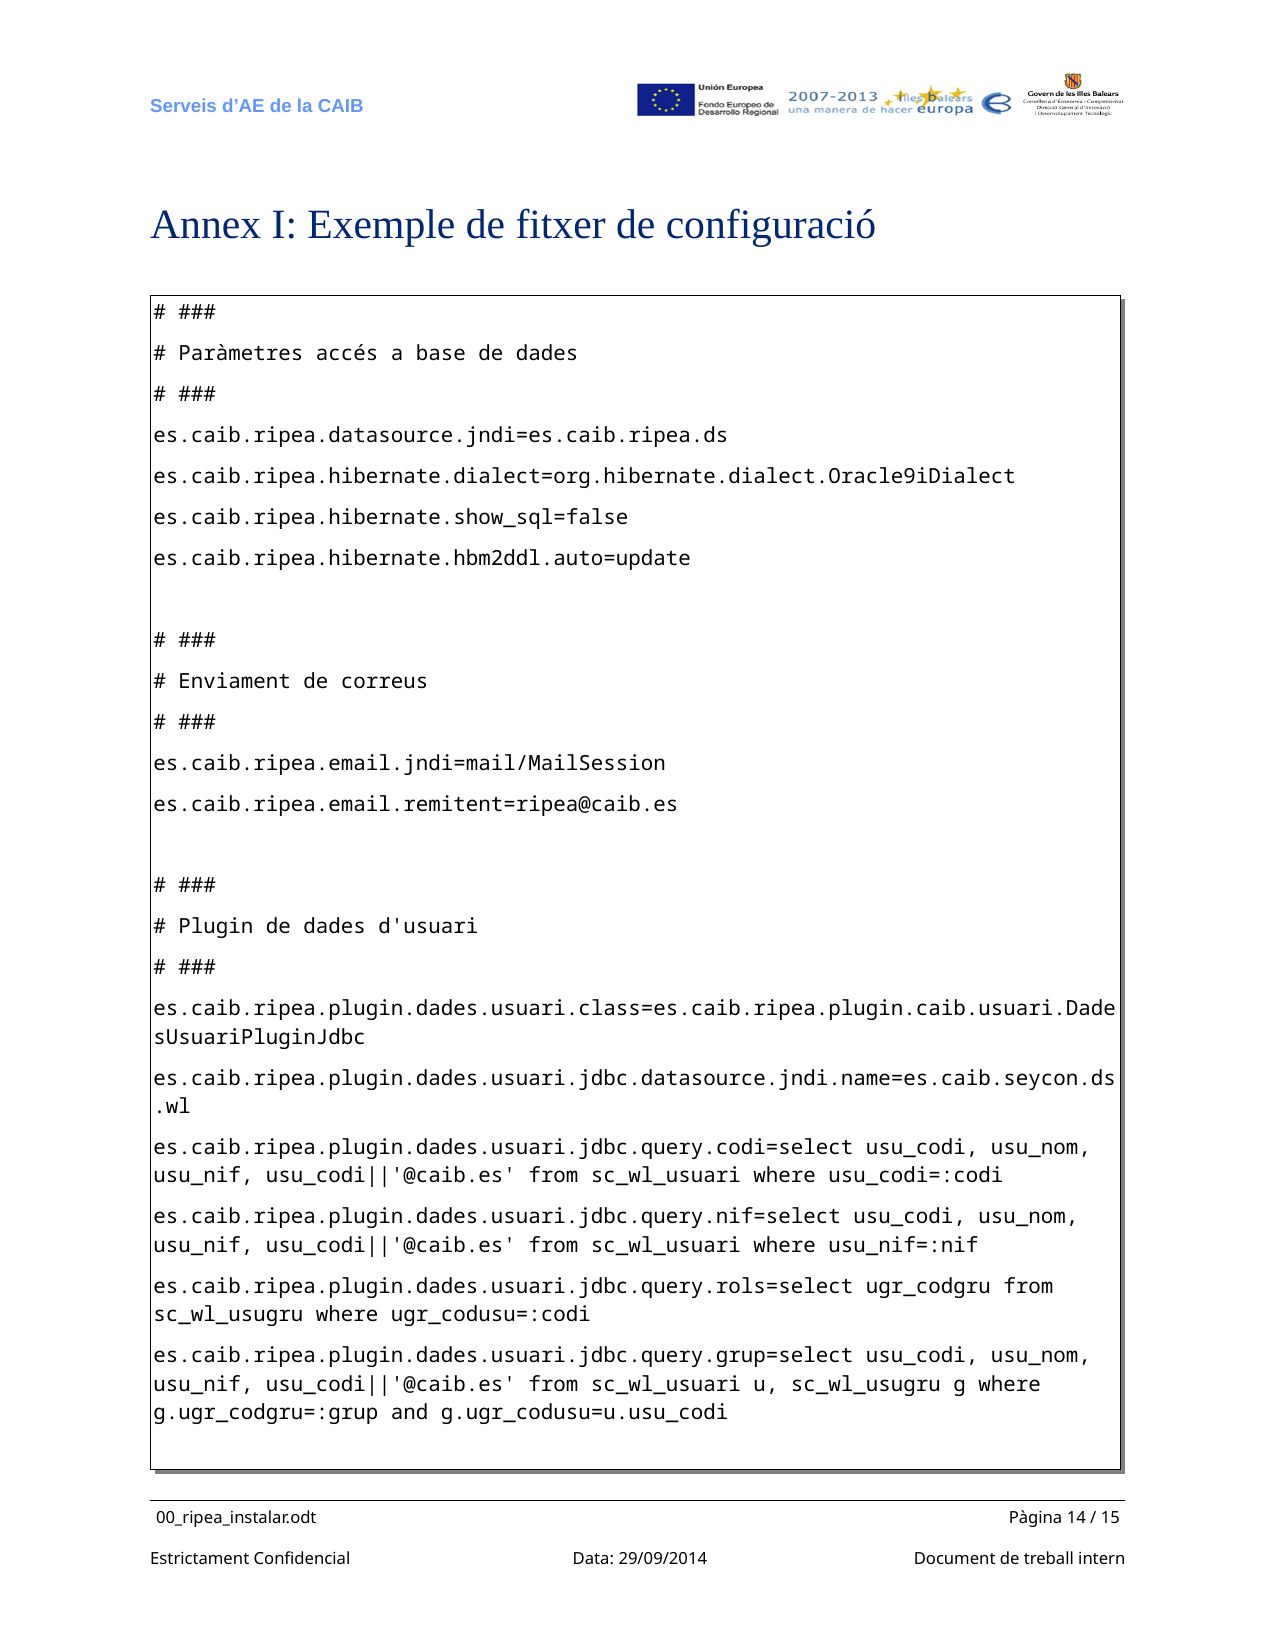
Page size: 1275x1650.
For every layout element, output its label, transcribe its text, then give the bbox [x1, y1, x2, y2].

text es.caib.ripea.datasource.jndi=es.caib.ripea.ds [151, 417, 1120, 449]
text # Plugin de dades d'usuari [151, 908, 1120, 940]
text es.caib.ripea.plugin.dades.usuari.jdbc.query.grup=select usu_codi, usu_nom, usu_nif, usu_codi||'@caib.es' from sc_wl_usuari u, sc_wl_usugru g where g.ugr_codgru=:grup and g.ugr_codusu=u.usu_codi [151, 1337, 1120, 1426]
text es.caib.ripea.hibernate.show_sql=false [151, 499, 1120, 531]
text # ### [151, 622, 1120, 653]
text es.caib.ripea.email.remitent=ripea@caib.es [151, 786, 1120, 817]
text es.caib.ripea.plugin.dades.usuari.jdbc.query.rols=select ugr_codgru from sc_wl_usugru where ugr_codusu=:codi [151, 1268, 1120, 1328]
text es.caib.ripea.hibernate.dialect=org.hibernate.dialect.Oracle9iDialect [151, 458, 1120, 490]
text es.caib.ripea.plugin.dades.usuari.class=es.caib.ripea.plugin.caib.usuari.DadesUsuariPluginJdbc [151, 990, 1120, 1050]
picture [636, 73, 1125, 116]
text es.caib.ripea.plugin.dades.usuari.jdbc.query.nif=select usu_codi, usu_nom, usu_nif, usu_codi||'@caib.es' from sc_wl_usuari where usu_nif=:nif [151, 1198, 1120, 1258]
text es.caib.ripea.hibernate.hbm2ddl.auto=update [151, 540, 1120, 572]
text es.caib.ripea.plugin.dades.usuari.jdbc.datasource.jndi.name=es.caib.seycon.ds.wl [151, 1060, 1120, 1120]
text # Paràmetres accés a base de dades [151, 335, 1120, 367]
text # ### [151, 296, 1120, 326]
text # ### [151, 949, 1120, 981]
text # ### [151, 704, 1120, 735]
subtitle Annex I: Exemple de fitxer de configuració [105, 200, 1125, 248]
text es.caib.ripea.email.jndi=mail/MailSession [151, 745, 1120, 776]
text # ### [151, 376, 1120, 408]
text es.caib.ripea.plugin.dades.usuari.jdbc.query.codi=select usu_codi, usu_nom, usu_nif, usu_codi||'@caib.es' from sc_wl_usuari where usu_codi=:codi [151, 1129, 1120, 1189]
text # Enviament de correus [151, 663, 1120, 694]
text # ### [151, 868, 1120, 899]
